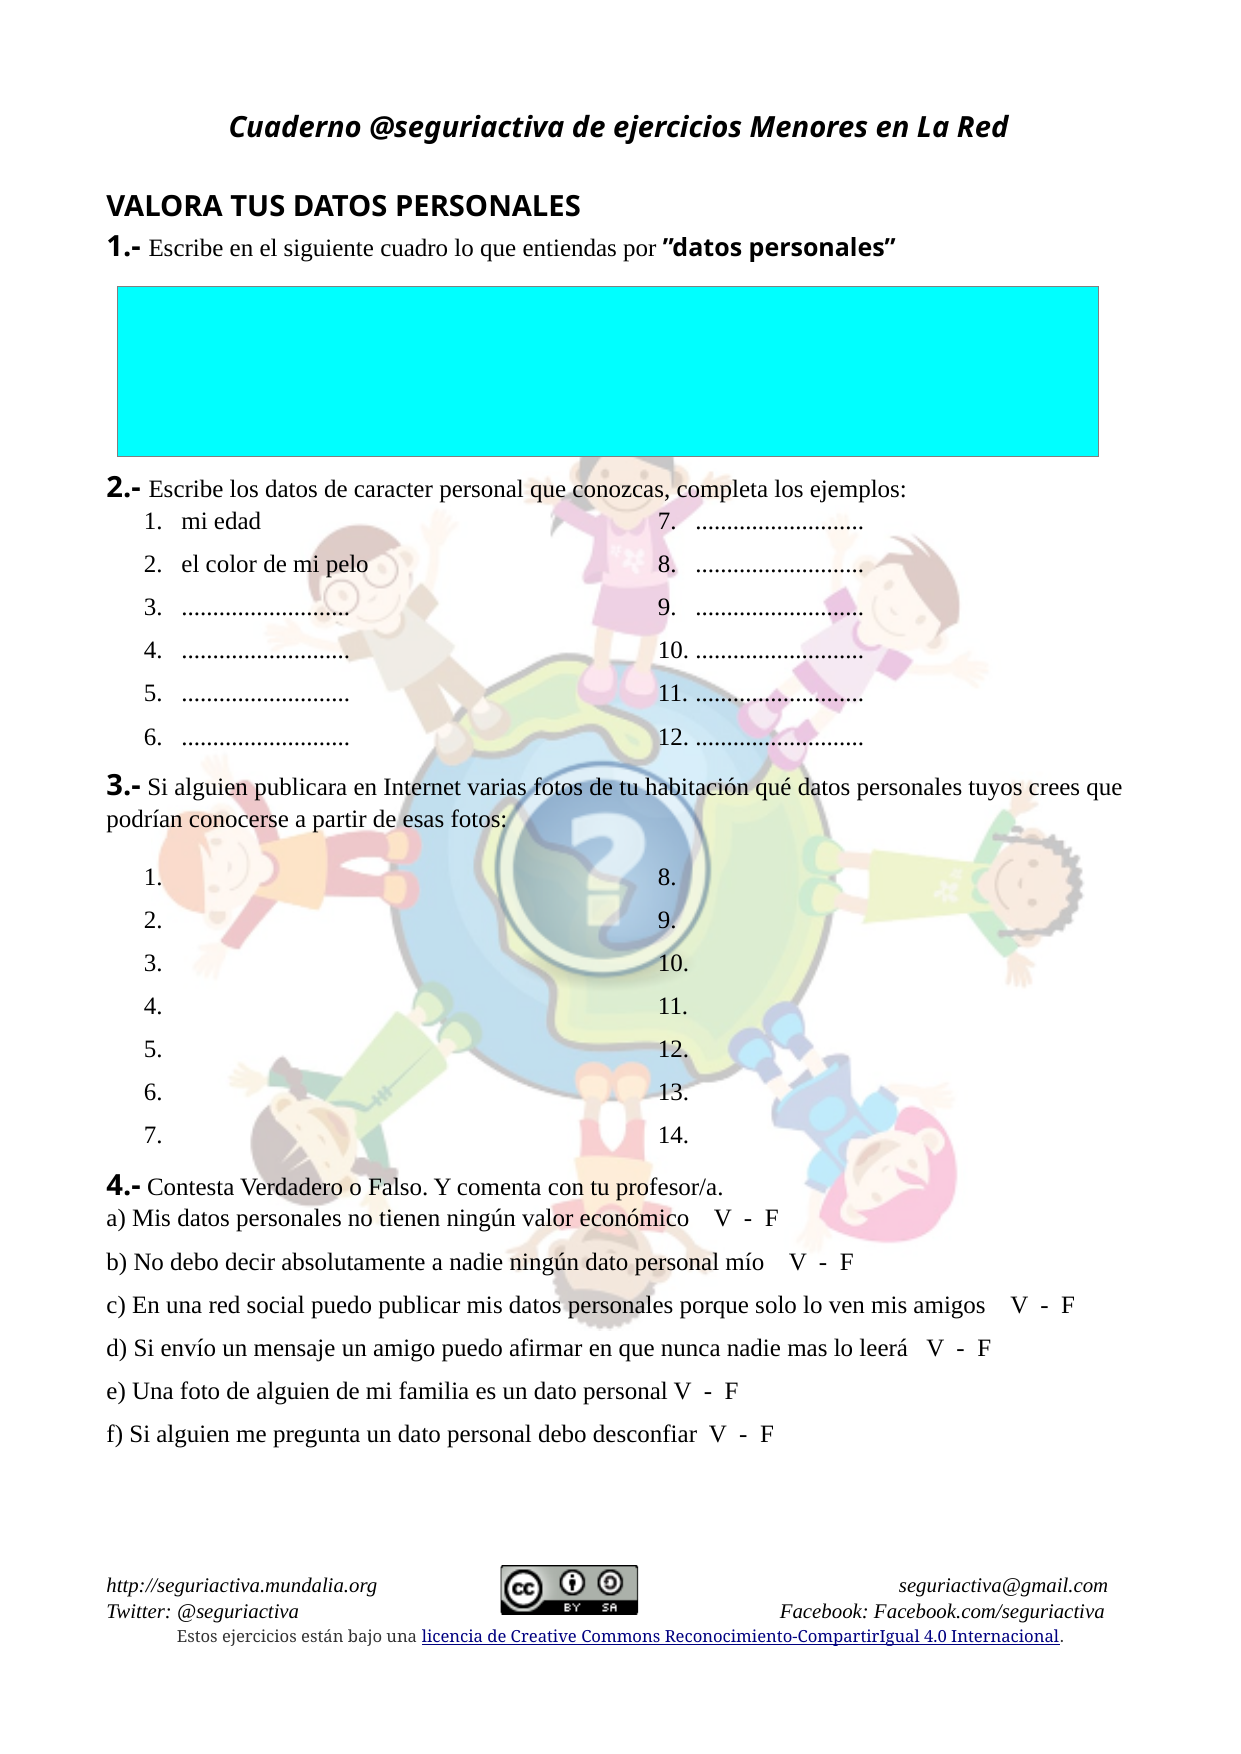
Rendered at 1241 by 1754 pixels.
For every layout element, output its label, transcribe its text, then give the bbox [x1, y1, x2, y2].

text c) En una red social puedo publicar mis datos personales porque solo lo ven mis amigos V - F [106, 1290, 1134, 1318]
list ........................... [658, 549, 1134, 578]
list ........................... [658, 722, 1134, 750]
list ........................... [144, 722, 620, 750]
list el color de mi pelo [144, 549, 620, 578]
picture [500, 1565, 639, 1615]
text VALORA TUS DATOS PERSONALES [106, 186, 1134, 225]
list ........................... [144, 635, 620, 664]
text 1.- Escribe en el siguiente cuadro lo que entiendas por ”datos personales” [106, 225, 1134, 265]
text b) No debo decir absolutamente a nadie ningún dato personal mío V - F [106, 1247, 1134, 1275]
text 2.- Escribe los datos de caracter personal que conozcas, completa los ejemplos: [106, 466, 1134, 506]
list ........................... [658, 506, 1134, 535]
text Cuaderno @seguriactiva de ejercicios Menores en La Red [106, 106, 1134, 146]
text 4.- Contesta Verdadero o Falso. Y comenta con tu profesor/a. [106, 1164, 1134, 1203]
text d) Si envío un mensaje un amigo puedo afirmar en que nunca nadie mas lo leerá V - F [106, 1333, 1134, 1362]
text e) Una foto de alguien de mi familia es un dato personal V - F [106, 1376, 1134, 1405]
list ........................... [658, 678, 1134, 707]
picture [268, 536, 972, 765]
list ........................... [144, 678, 620, 707]
list ........................... [144, 592, 620, 621]
list ........................... [658, 635, 1134, 664]
list mi edad [144, 506, 620, 535]
text a) Mis datos personales no tienen ningún valor económico V - F [106, 1203, 1134, 1232]
picture [268, 833, 972, 1164]
text 3.- Si alguien publicara en Internet varias fotos de tu habitación qué datos personales tuyos crees que podrían conocerse a partir de esas fotos: [106, 765, 1134, 833]
text f) Si alguien me pregunta un dato personal debo desconfiar V - F [106, 1419, 1134, 1448]
list ........................... [658, 592, 1134, 621]
